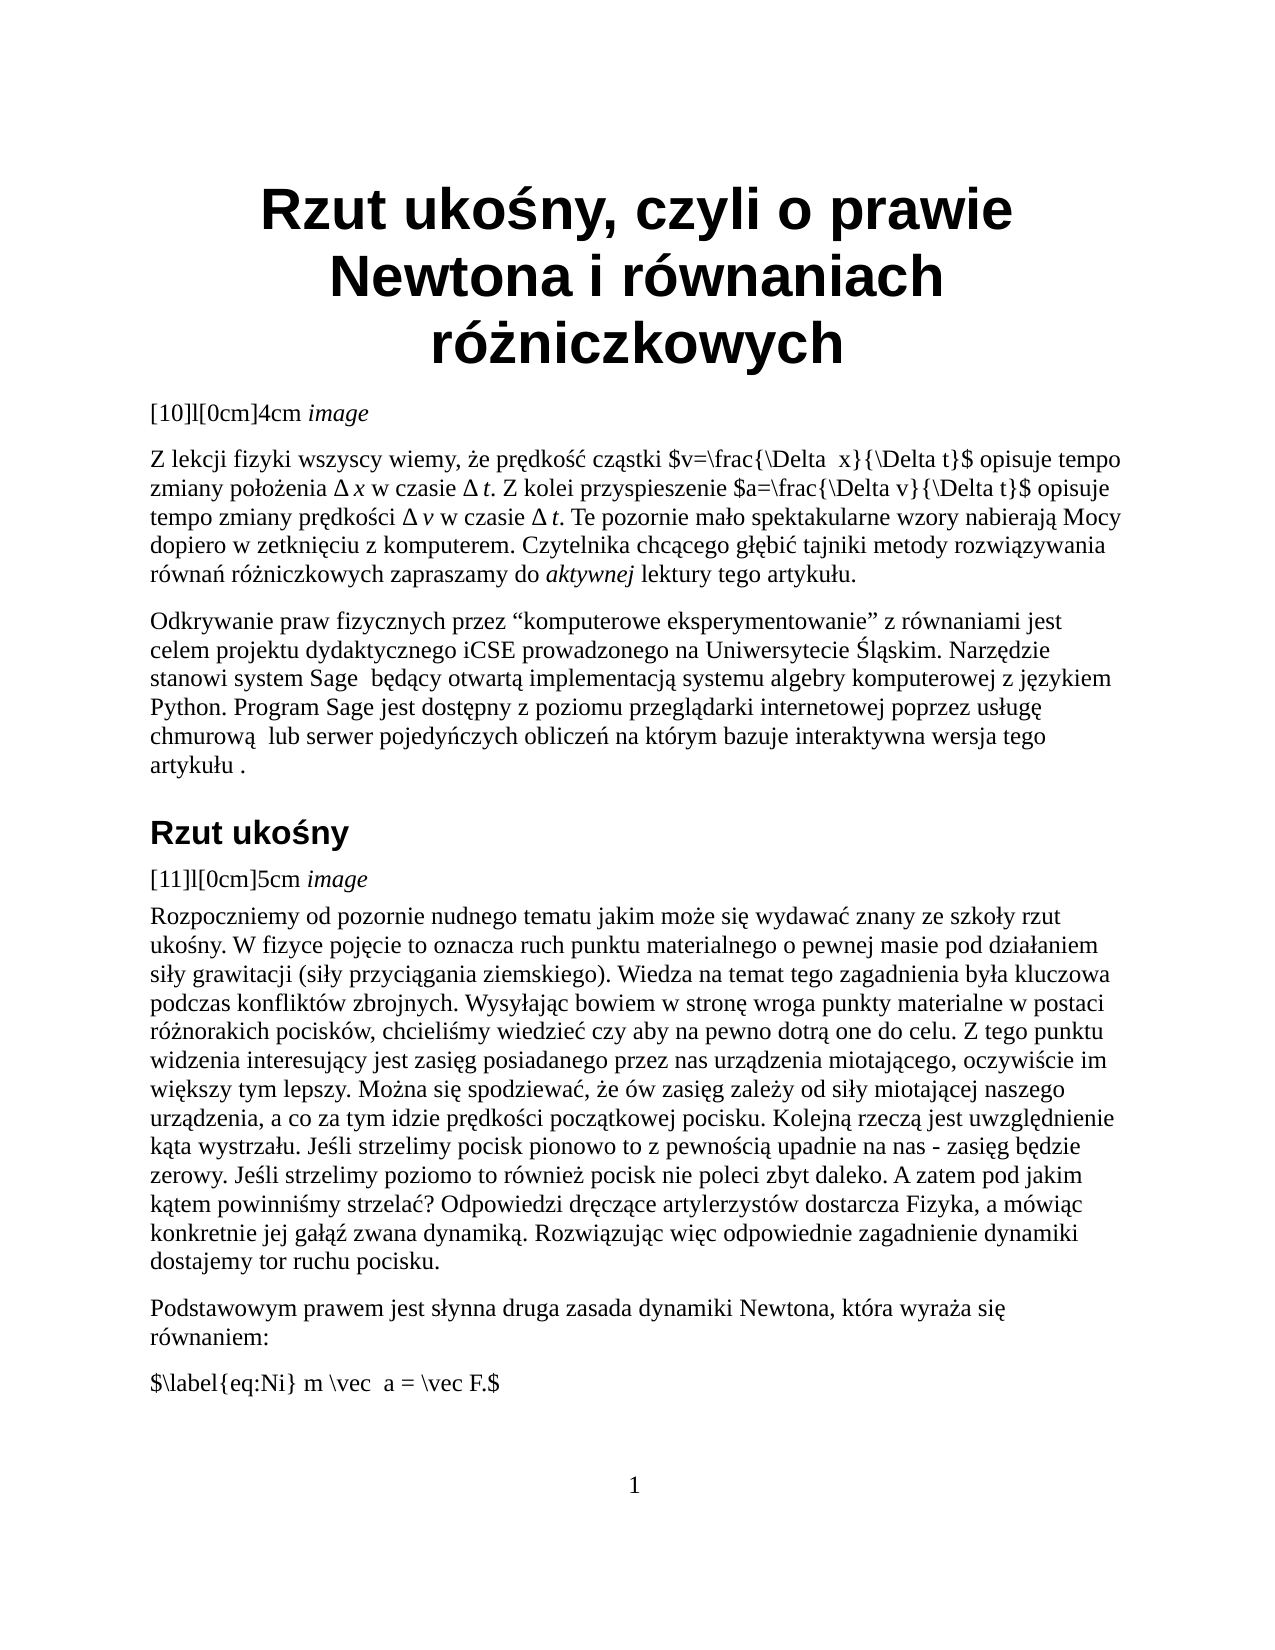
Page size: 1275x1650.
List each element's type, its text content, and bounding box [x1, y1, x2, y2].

text Odkrywanie praw fizycznych przez “komputerowe eksperymentowanie” z równaniami jest celem projektu dydaktycznego iCSE prowadzonego na Uniwersytecie Śląskim. Narzędzie stanowi system Sage będący otwartą implementacją systemu algebry komputerowej z językiem Python. Program Sage jest dostępny z poziomu przeglądarki internetowej poprzez usługę chmurową lub serwer pojedyńczych obliczeń na którym bazuje interaktywna wersja tego artykułu . [150, 606, 1125, 778]
text [11]l[0cm]5cm image [150, 864, 1125, 892]
text [10]l[0cm]4cm image [150, 398, 1125, 426]
title Rzut ukośny, czyli o prawie Newtona i równaniach różniczkowych [150, 175, 1125, 376]
text Rozpoczniemy od pozornie nudnego tematu jakim może się wydawać znany ze szkoły rzut ukośny. W fizyce pojęcie to oznacza ruch punktu materialnego o pewnej masie pod działaniem siły grawitacji (siły przyciągania ziemskiego). Wiedza na temat tego zagadnienia była kluczowa podczas konfliktów zbrojnych. Wysyłając bowiem w stronę wroga punkty materialne w postaci różnorakich pocisków, chcieliśmy wiedzieć czy aby na pewno dotrą one do celu. Z tego punktu widzenia interesujący jest zasięg posiadanego przez nas urządzenia miotającego, oczywiście im większy tym lepszy. Można się spodziewać, że ów zasięg zależy od siły miotającej naszego urządzenia, a co za tym idzie prędkości początkowej pocisku. Kolejną rzeczą jest uwzględnienie kąta wystrzału. Jeśli strzelimy pocisk pionowo to z pewnością upadnie na nas - zasięg będzie zerowy. Jeśli strzelimy poziomo to również pocisk nie poleci zbyt daleko. A zatem pod jakim kątem powinniśmy strzelać? Odpowiedzi dręczące artylerzystów dostarcza Fizyka, a mówiąc konkretnie jej gałąź zwana dynamiką. Rozwiązując więc odpowiednie zagadnienie dynamiki dostajemy tor ruchu pocisku. [150, 901, 1125, 1275]
text $\label{eq:Ni} m \vec a = \vec F.$ [150, 1368, 1125, 1397]
text Z lekcji fizyki wszyscy wiemy, że prędkość cząstki $v=\frac{\Delta x}{\Delta t}$ opisuje tempo zmiany położenia Δ x w czasie Δ t. Z kolei przyspieszenie $a=\frac{\Delta v}{\Delta t}$ opisuje tempo zmiany prędkości Δ v w czasie Δ t. Te pozornie mało spektakularne wzory nabierają Mocy dopiero w zetknięciu z komputerem. Czytelnika chcącego głębić tajniki metody rozwiązywania równań różniczkowych zapraszamy do aktywnej lektury tego artykułu. [150, 444, 1125, 588]
subtitle Rzut ukośny [150, 812, 1125, 851]
text Podstawowym prawem jest słynna druga zasada dynamiki Newtona, która wyraża się równaniem: [150, 1293, 1125, 1351]
